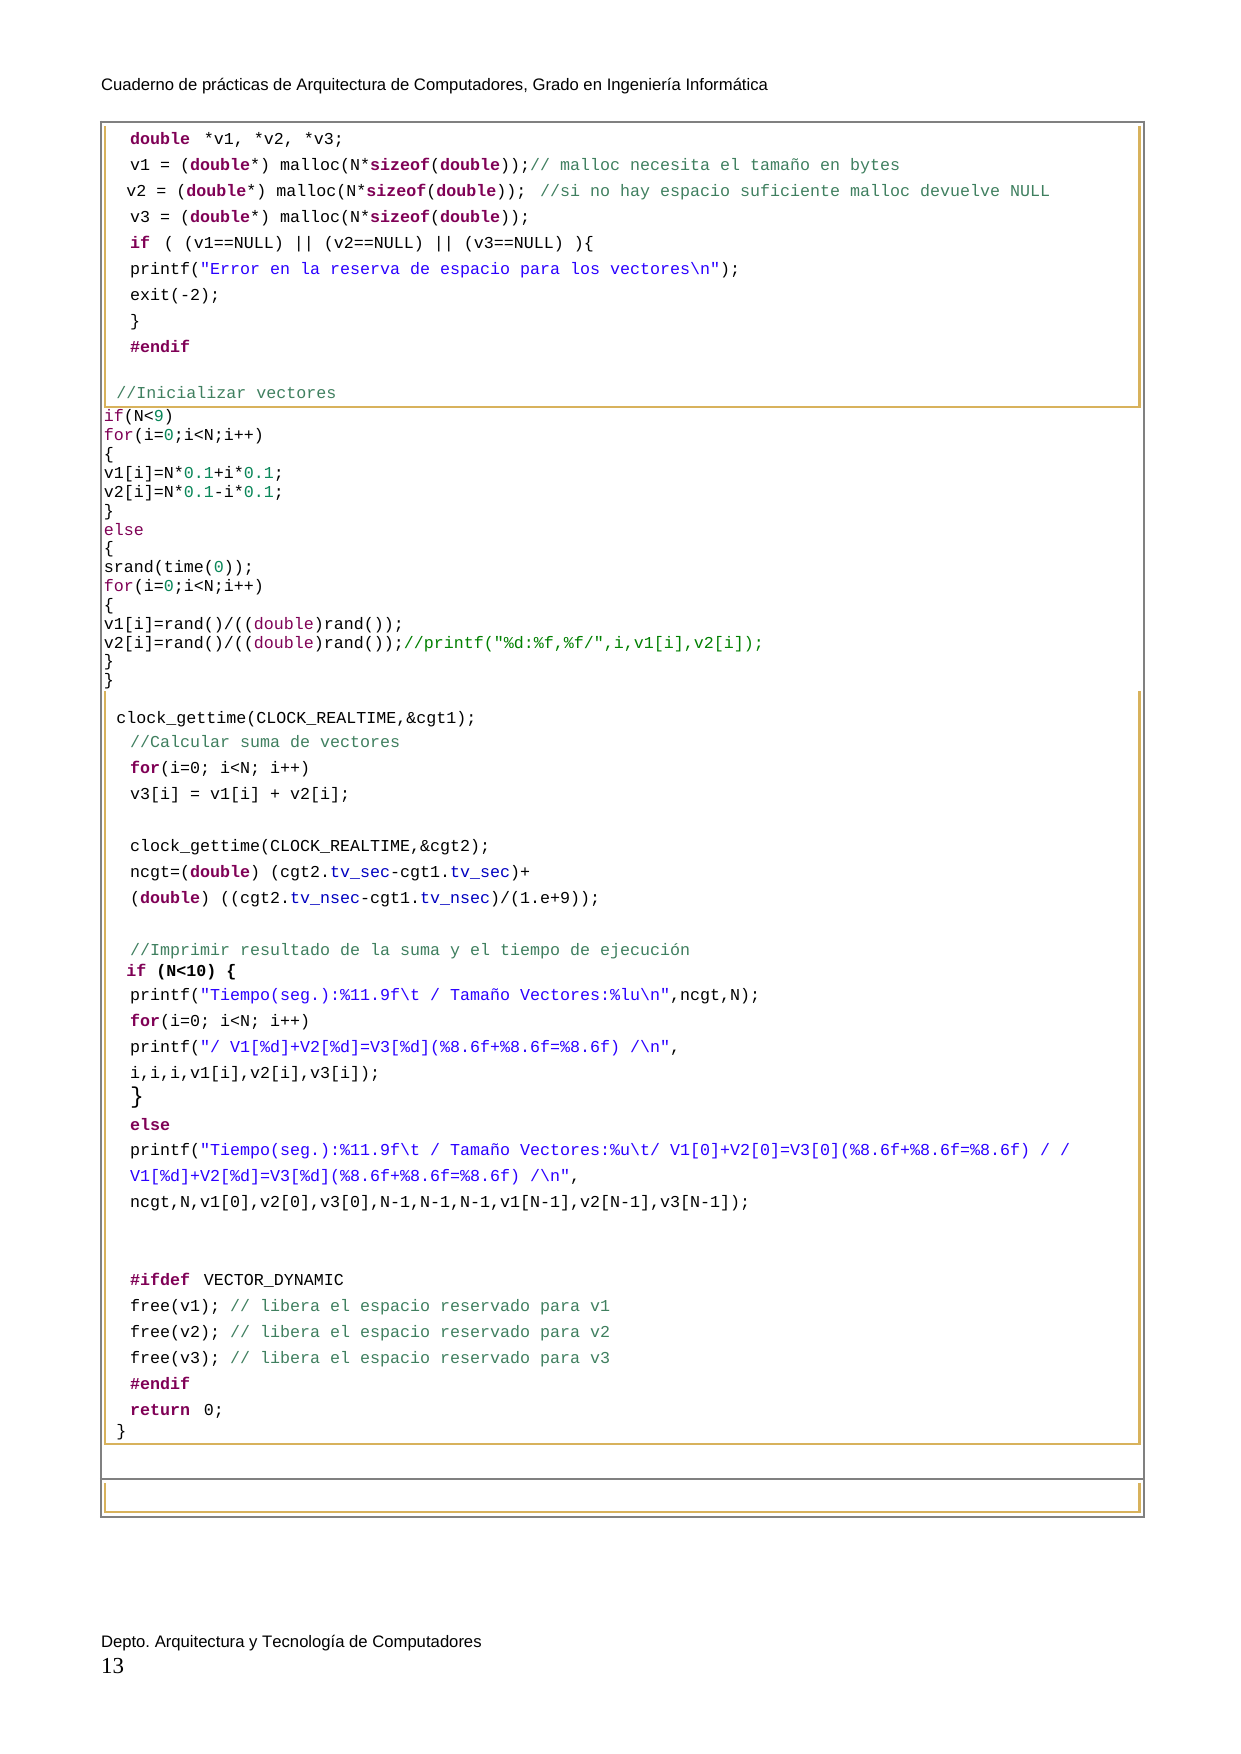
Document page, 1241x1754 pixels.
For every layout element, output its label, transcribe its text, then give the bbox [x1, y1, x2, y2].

table_cell [102, 1480, 1143, 1516]
table_cell double *v1, *v2, *v3; v1 = (double*) malloc(N*sizeof(double));// malloc necesita el tamaño en bytes v2 = (double*) malloc(N*sizeof(double)); //si no hay espacio suficiente malloc devuelve NULL v3 = (double*) malloc(N*sizeof(double)); if ( (v1==NULL) || (v2==NULL) || (v3==NULL) ){ printf("Error en la reserva de espacio para los vectores\n"); exit(-2); } #endif //Inicializar vectores if(N<9) for(i=0;i<N;i++) { v1[i]=N*0.1+i*0.1; v2[i]=N*0.1-i*0.1; } else { srand(time(0)); for(i=0;i<N;i++) { v1[i]=rand()/((double)rand()); v2[i]=rand()/((double)rand());//printf("%d:%f,%f/",i,v1[i],v2[i]); } } clock_gettime(CLOCK_REALTIME,&cgt1); //Calcular suma de vectores for(i=0; i<N; i++) v3[i] = v1[i] + v2[i]; clock_gettime(CLOCK_REALTIME,&cgt2); ncgt=(double) (cgt2.tv_sec-cgt1.tv_sec)+ (double) ((cgt2.tv_nsec-cgt1.tv_nsec)/(1.e+9)); //Imprimir resultado de la suma y el tiempo de ejecución if (N<10) { printf("Tiempo(seg.):%11.9f\t / Tamaño Vectores:%lu\n",ncgt,N); for(i=0; i<N; i++) printf("/ V1[%d]+V2[%d]=V3[%d](%8.6f+%8.6f=%8.6f) /\n", i,i,i,v1[i],v2[i],v3[i]); } else printf("Tiempo(seg.):%11.9f\t / Tamaño Vectores:%u\t/ V1[0]+V2[0]=V3[0](%8.6f+%8.6f=%8.6f) / / V1[%d]+V2[%d]=V3[%d](%8.6f+%8.6f=%8.6f) /\n", ncgt,N,v1[0],v2[0],v3[0],N-1,N-1,N-1,v1[N-1],v2[N-1],v3[N-1]); #ifdef VECTOR_DYNAMIC free(v1); // libera el espacio reservado para v1 free(v2); // libera el espacio reservado para v2 free(v3); // libera el espacio reservado para v3 #endif return 0; } [102, 123, 1143, 1477]
